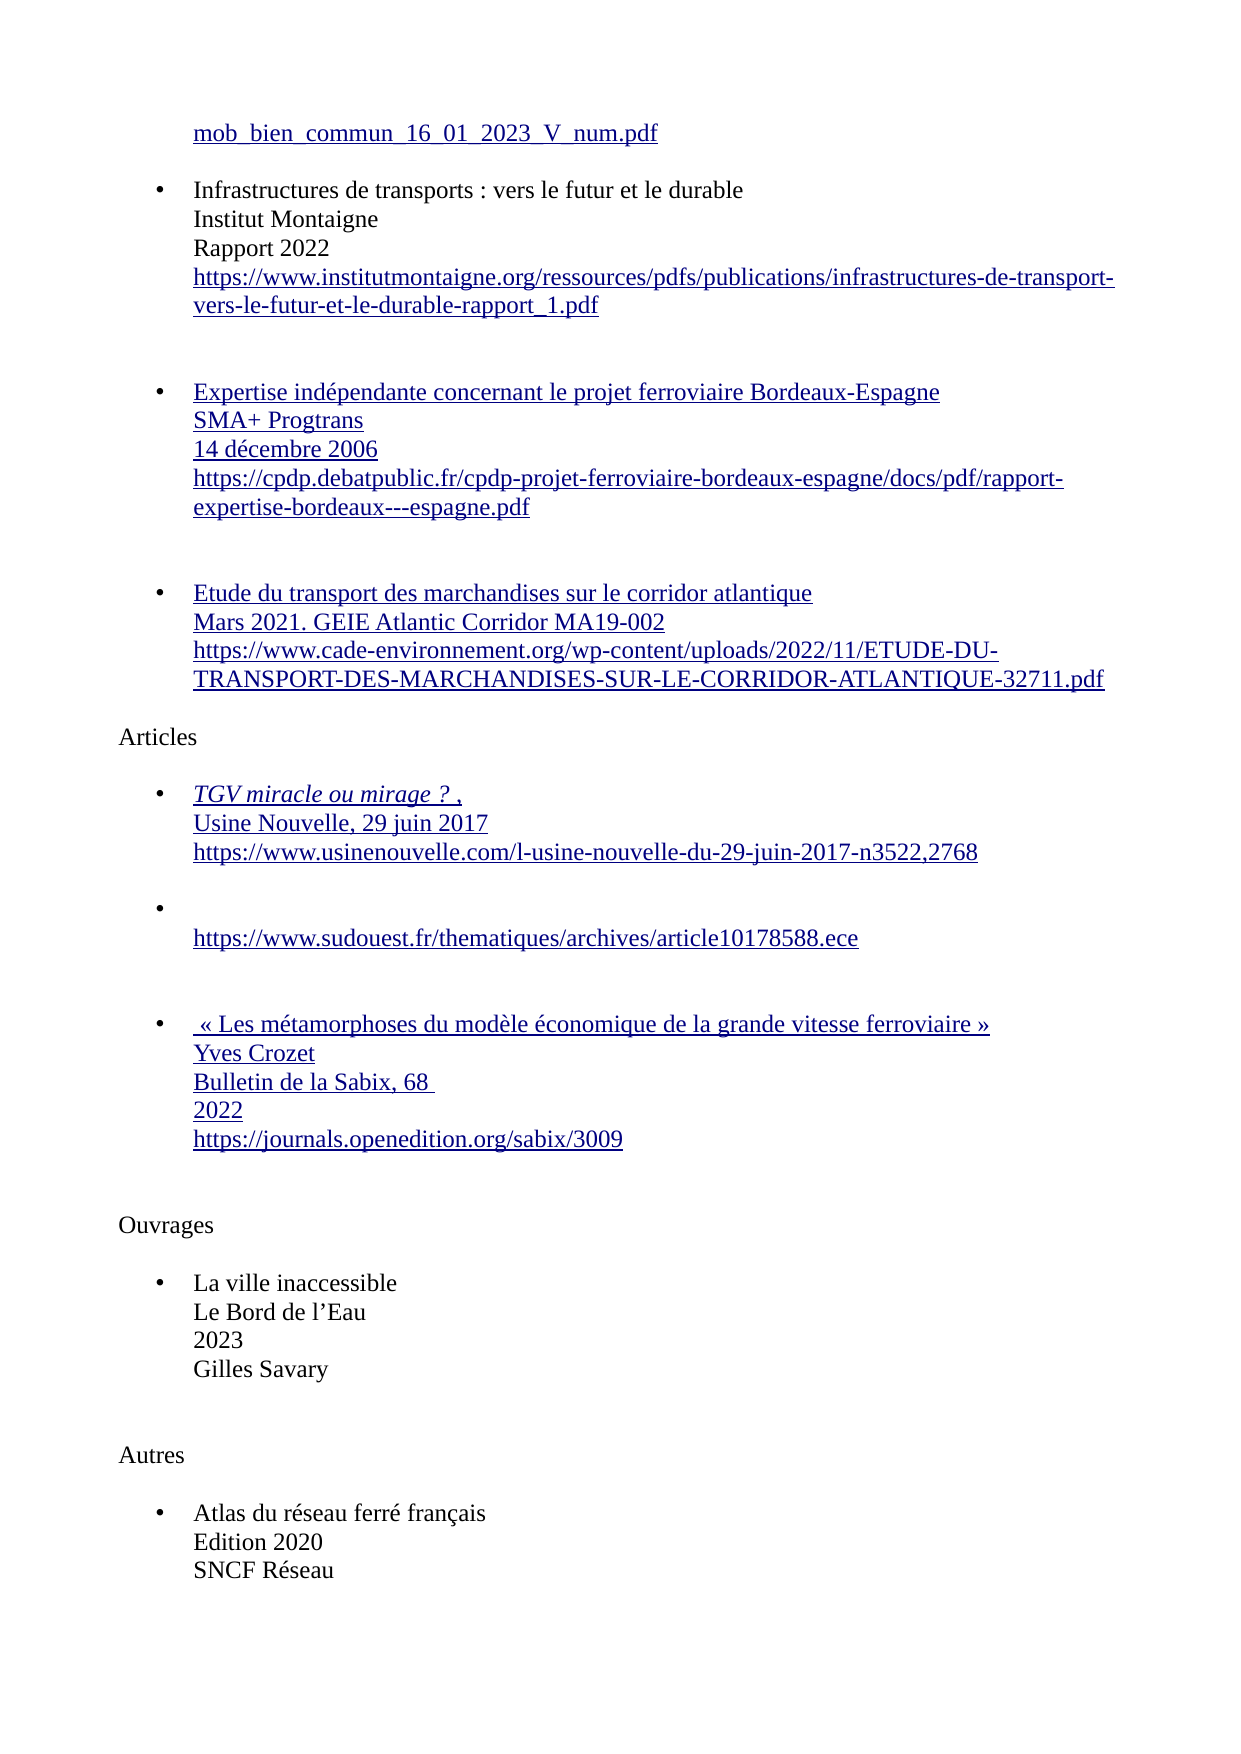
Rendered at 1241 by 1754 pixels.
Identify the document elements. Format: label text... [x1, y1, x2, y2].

list https://www.sudouest.fr/thematiques/archives/article10178588.ece [156, 894, 1122, 952]
text Autres [118, 1441, 1122, 1469]
list Etude du transport des marchandises sur le corridor atlantique Mars 2021. GEIE Atlantic Corridor MA19-002 https://www.cade-environnement.org/wp-content/uploads/2022/11/ETUDE-DU-TRANSPORT-DES-MARCHANDISES-SUR-LE-CORRIDOR-ATLANTIQUE-32711.pdf [156, 578, 1122, 693]
list Expertise indépendante concernant le projet ferroviaire Bordeaux-Espagne SMA+ Progtrans 14 décembre 2006 https://cpdp.debatpublic.fr/cpdp-projet-ferroviaire-bordeaux-espagne/docs/pdf/rapport-expertise-bordeaux---espagne.pdf [156, 377, 1122, 578]
list Atlas du réseau ferré français Edition 2020 SNCF Réseau [156, 1498, 1122, 1584]
list Infrastructures de transports : vers le futur et le durable Institut Montaigne Rapport 2022 https://www.institutmontaigne.org/ressources/pdfs/publications/infrastructures-de-transport-vers-le-futur-et-le-durable-rapport_1.pdf [156, 176, 1122, 377]
text Articles [118, 722, 1122, 751]
list « Les métamorphoses du modèle économique de la grande vitesse ferroviaire » Yves Crozet Bulletin de la Sabix, 68 2022 https://journals.openedition.org/sabix/3009 [156, 1009, 1122, 1153]
list TGV miracle ou mirage ? , Usine Nouvelle, 29 juin 2017 https://www.usinenouvelle.com/l-usine-nouvelle-du-29-juin-2017-n3522,2768 [156, 779, 1122, 894]
list mob_bien_commun_16_01_2023_V_num.pdf [156, 118, 1122, 176]
list La ville inaccessible Le Bord de l’Eau 2023 Gilles Savary [156, 1268, 1122, 1412]
text Ouvrages [118, 1211, 1122, 1239]
